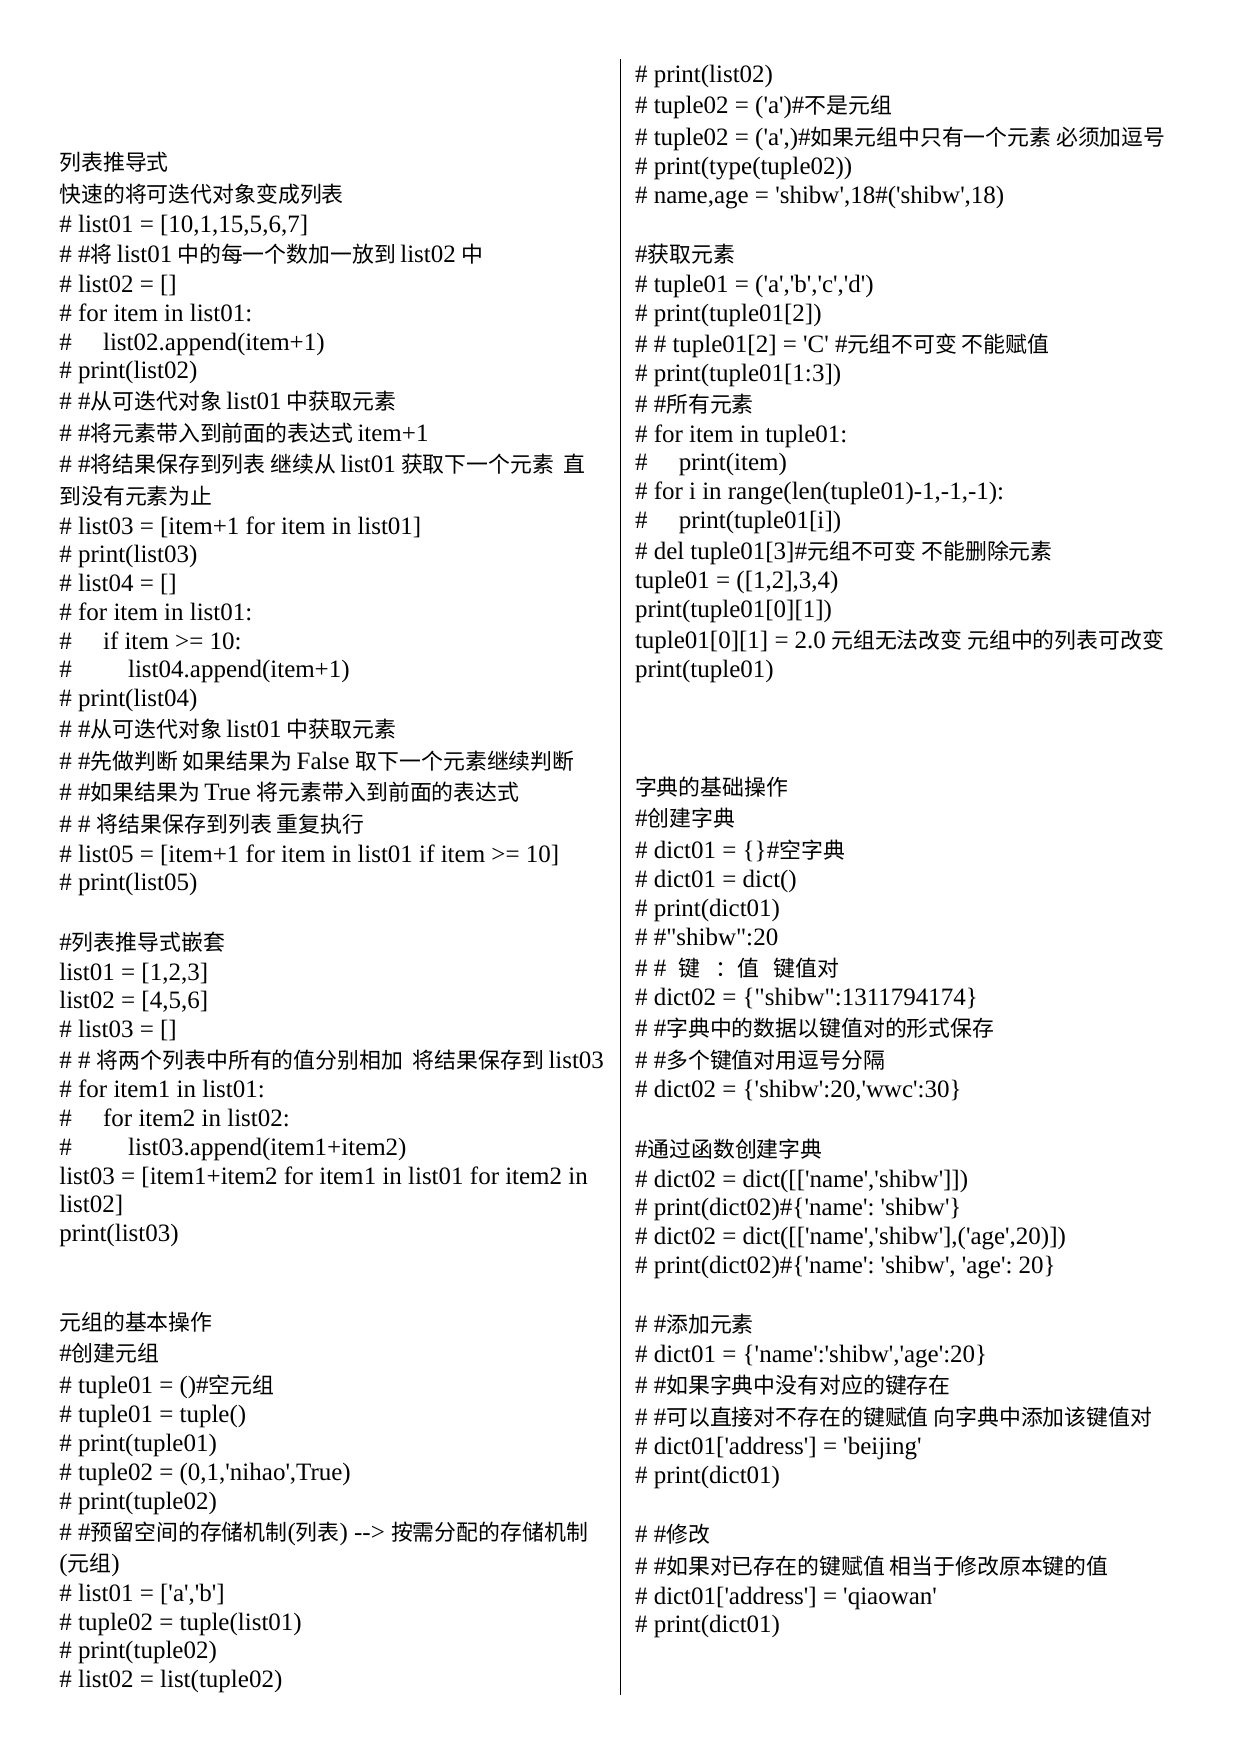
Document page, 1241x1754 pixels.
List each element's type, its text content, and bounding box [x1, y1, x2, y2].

text # #从可迭代对象list01中获取元素 [59, 712, 605, 744]
text # print(dict01) [635, 1460, 1181, 1489]
text # print(tuple01[2]) [635, 298, 1181, 327]
text # #如果字典中没有对应的键存在 [635, 1368, 1181, 1399]
text # print(list03) [59, 539, 605, 568]
text #创建字典 [635, 801, 1181, 833]
text #通过函数创建字典 [635, 1132, 1181, 1164]
text # print(tuple01[i]) [635, 505, 1181, 534]
text list03 = [item1+item2 for item1 in list01 for item2 in list02] [59, 1161, 605, 1218]
text # list04.append(item+1) [59, 654, 605, 683]
text # dict01 = dict() [635, 864, 1181, 893]
text # for item2 in list02: [59, 1103, 605, 1132]
text # #"shibw":20 [635, 922, 1181, 951]
text # print(tuple02) [59, 1635, 605, 1664]
text # list02.append(item+1) [59, 327, 605, 355]
text # print(tuple01[1:3]) [635, 358, 1181, 387]
text # name,age = 'shibw',18#('shibw',18) [635, 180, 1181, 209]
text # print(dict02)#{'name': 'shibw'} [635, 1192, 1181, 1221]
text # #将结果保存到列表 继续从list01获取下一个元素 直到没有元素为止 [59, 447, 605, 511]
text # print(tuple02) [59, 1486, 605, 1514]
text print(tuple01[0][1]) [635, 594, 1181, 623]
text # # 键 ：值 键值对 [635, 951, 1181, 982]
text # #所有元素 [635, 387, 1181, 419]
text # print(dict02)#{'name': 'shibw', 'age': 20} [635, 1250, 1181, 1279]
text # #字典中的数据以键值对的形式保存 [635, 1011, 1181, 1043]
text print(list03) [59, 1218, 605, 1247]
text # #如果结果为True 将元素带入到前面的表达式 [59, 775, 605, 807]
text # list03 = [] [59, 1014, 605, 1043]
text # #如果对已存在的键赋值 相当于修改原本键的值 [635, 1549, 1181, 1581]
text # print(dict01) [635, 1609, 1181, 1638]
text # #将元素带入到前面的表达式item+1 [59, 416, 605, 447]
text # tuple02 = ('a',)#如果元组中只有一个元素 必须加逗号 [635, 119, 1181, 151]
text 元组的基本操作 [59, 1304, 605, 1336]
text list02 = [4,5,6] [59, 985, 605, 1014]
text # #将list01中的每一个数加一放到list02中 [59, 237, 605, 269]
text # dict02 = dict([['name','shibw']]) [635, 1164, 1181, 1192]
text # for item in list01: [59, 298, 605, 327]
text # print(list05) [59, 867, 605, 896]
text list01 = [1,2,3] [59, 957, 605, 985]
text #获取元素 [635, 237, 1181, 269]
text # dict01['address'] = 'beijing' [635, 1431, 1181, 1460]
text # # tuple01[2] = 'C' #元组不可变 不能赋值 [635, 327, 1181, 358]
text # #添加元素 [635, 1307, 1181, 1339]
text # for i in range(len(tuple01)-1,-1,-1): [635, 476, 1181, 505]
text # dict02 = dict([['name','shibw'],('age',20)]) [635, 1221, 1181, 1250]
text #列表推导式嵌套 [59, 925, 605, 957]
text # list02 = [] [59, 269, 605, 298]
text # del tuple01[3]#元组不可变 不能删除元素 [635, 534, 1181, 565]
text # for item in tuple01: [635, 419, 1181, 447]
text # tuple02 = ('a')#不是元组 [635, 88, 1181, 119]
text print(tuple01) [635, 654, 1181, 683]
text # tuple01 = ()#空元组 [59, 1368, 605, 1399]
text # tuple02 = tuple(list01) [59, 1607, 605, 1635]
text # if item >= 10: [59, 626, 605, 654]
text # #先做判断 如果结果为False 取下一个元素继续判断 [59, 744, 605, 775]
text # dict02 = {"shibw":1311794174} [635, 982, 1181, 1011]
text # dict02 = {'shibw':20,'wwc':30} [635, 1074, 1181, 1103]
text # list01 = [10,1,15,5,6,7] [59, 209, 605, 237]
text # print(tuple01) [59, 1428, 605, 1457]
text # list01 = ['a','b'] [59, 1578, 605, 1607]
text # #从可迭代对象list01中获取元素 [59, 384, 605, 416]
text # print(list04) [59, 683, 605, 712]
text # print(dict01) [635, 893, 1181, 922]
text # # 将两个列表中所有的值分别相加 将结果保存到list03 [59, 1043, 605, 1074]
text 快速的将可迭代对象变成列表 [59, 177, 605, 209]
text # #预留空间的存储机制(列表) --> 按需分配的存储机制(元组) [59, 1514, 605, 1578]
text # print(list02) [59, 355, 605, 384]
text # print(list02) [635, 59, 1181, 88]
text # #多个键值对用逗号分隔 [635, 1043, 1181, 1074]
text # # 将结果保存到列表 重复执行 [59, 807, 605, 839]
text # dict01['address'] = 'qiaowan' [635, 1581, 1181, 1609]
text # dict01 = {}#空字典 [635, 833, 1181, 864]
text tuple01 = ([1,2],3,4) [635, 565, 1181, 594]
text # list03 = [item+1 for item in list01] [59, 511, 605, 539]
text # tuple01 = tuple() [59, 1399, 605, 1428]
text #创建元组 [59, 1336, 605, 1368]
text # list02 = list(tuple02) [59, 1664, 605, 1693]
text # tuple02 = (0,1,'nihao',True) [59, 1457, 605, 1486]
text # dict01 = {'name':'shibw','age':20} [635, 1339, 1181, 1368]
text # #可以直接对不存在的键赋值 向字典中添加该键值对 [635, 1399, 1181, 1431]
text 字典的基础操作 [635, 769, 1181, 801]
text # for item1 in list01: [59, 1074, 605, 1103]
text # list04 = [] [59, 568, 605, 597]
text # print(type(tuple02)) [635, 151, 1181, 180]
text # list03.append(item1+item2) [59, 1132, 605, 1161]
text tuple01[0][1] = 2.0元组无法改变 元组中的列表可改变 [635, 623, 1181, 654]
text # #修改 [635, 1517, 1181, 1549]
text # print(item) [635, 447, 1181, 476]
text # list05 = [item+1 for item in list01 if item >= 10] [59, 839, 605, 867]
text # tuple01 = ('a','b','c','d') [635, 269, 1181, 298]
text # for item in list01: [59, 597, 605, 626]
text 列表推导式 [59, 145, 605, 177]
